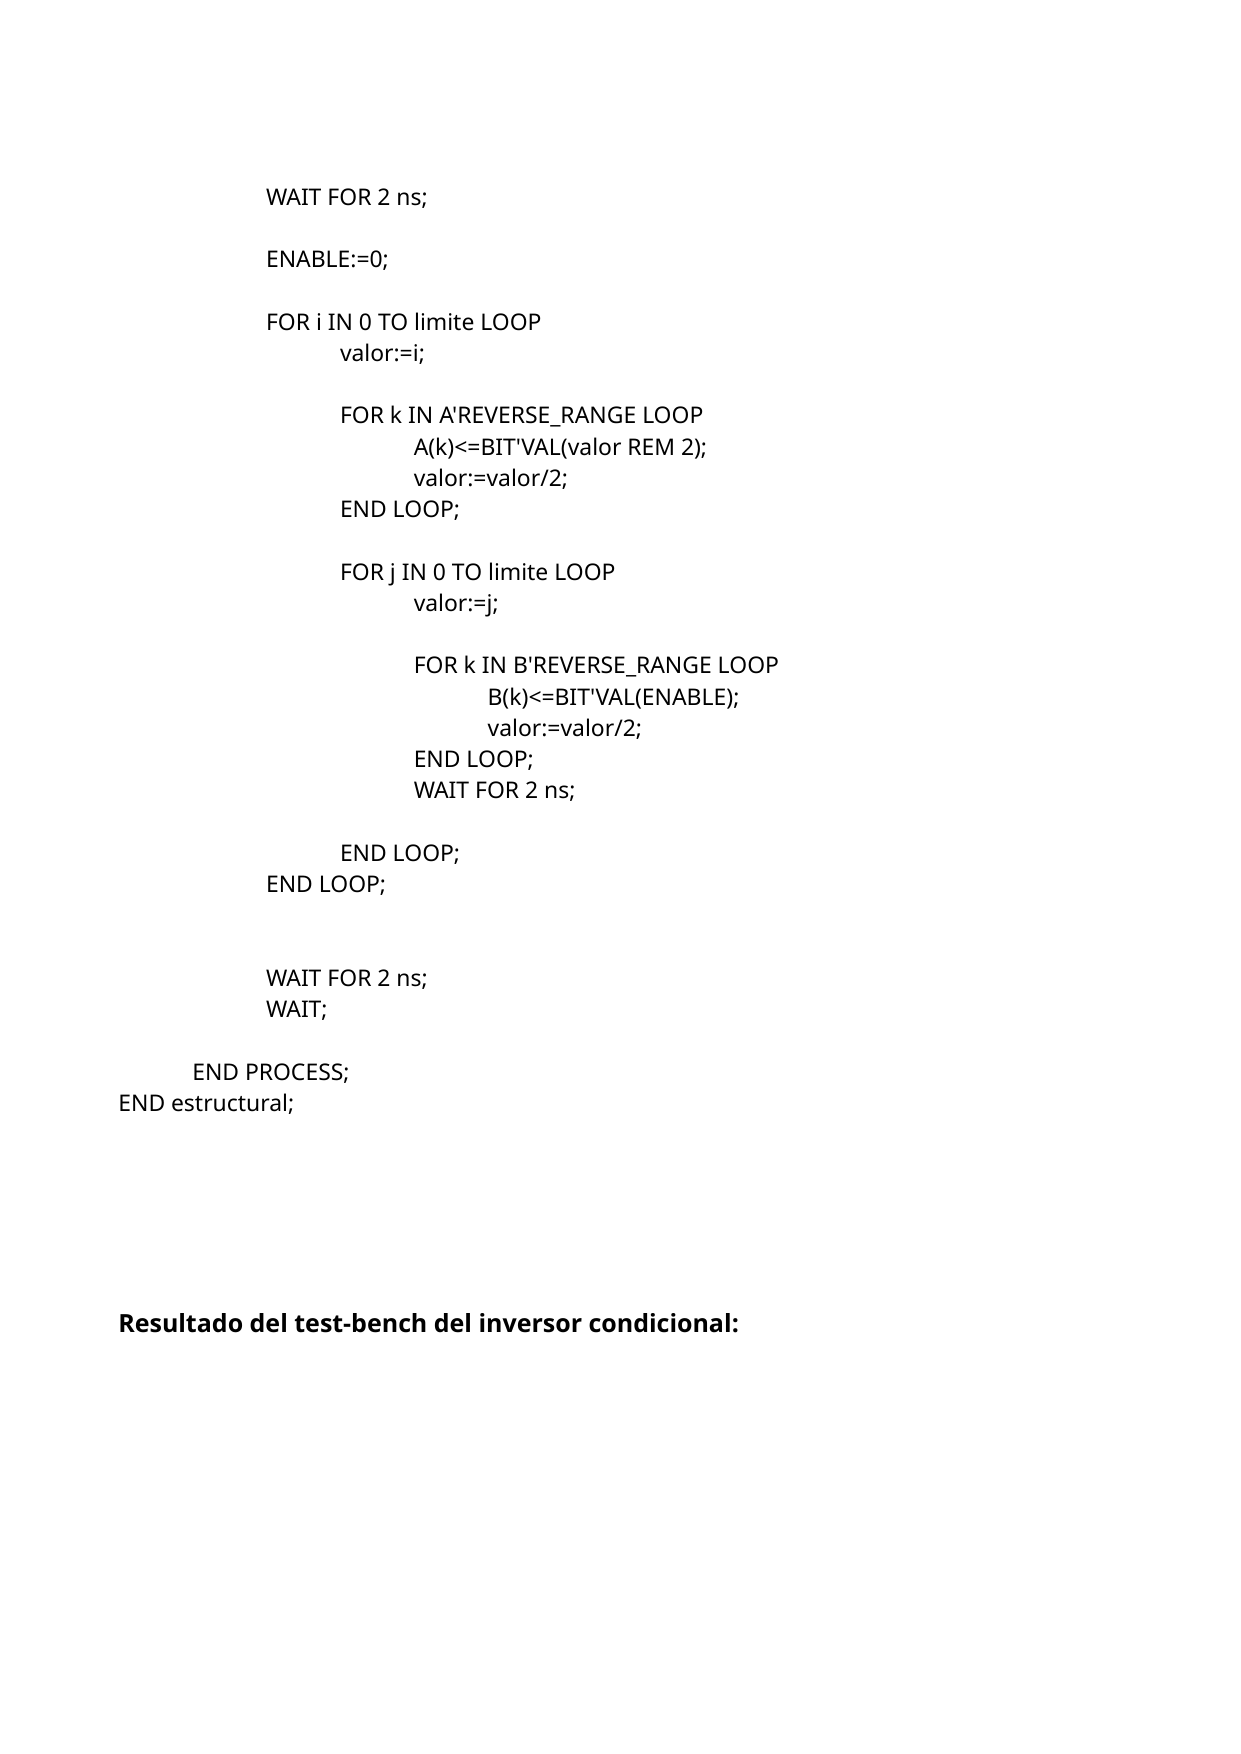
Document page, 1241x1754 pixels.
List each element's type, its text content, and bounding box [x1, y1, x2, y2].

text END LOOP; [118, 743, 1122, 774]
text FOR j IN 0 TO limite LOOP [118, 556, 1122, 587]
text valor:=valor/2; [118, 712, 1122, 743]
text WAIT; [118, 993, 1122, 1024]
text Resultado del test-bench del inversor condicional: [118, 1306, 1122, 1340]
text WAIT FOR 2 ns; [118, 962, 1122, 993]
text WAIT FOR 2 ns; [118, 181, 1122, 212]
text FOR k IN B'REVERSE_RANGE LOOP [118, 649, 1122, 681]
text FOR i IN 0 TO limite LOOP [118, 306, 1122, 337]
text END PROCESS; [118, 1056, 1122, 1087]
text WAIT FOR 2 ns; [118, 774, 1122, 806]
text END LOOP; [118, 493, 1122, 524]
text A(k)<=BIT'VAL(valor REM 2); [118, 431, 1122, 462]
text valor:=j; [118, 587, 1122, 618]
text B(k)<=BIT'VAL(ENABLE); [118, 681, 1122, 712]
text END estructural; [118, 1087, 1122, 1118]
text END LOOP; [118, 868, 1122, 899]
text valor:=valor/2; [118, 462, 1122, 493]
text END LOOP; [118, 837, 1122, 868]
text FOR k IN A'REVERSE_RANGE LOOP [118, 399, 1122, 431]
text valor:=i; [118, 337, 1122, 368]
text ENABLE:=0; [118, 243, 1122, 274]
